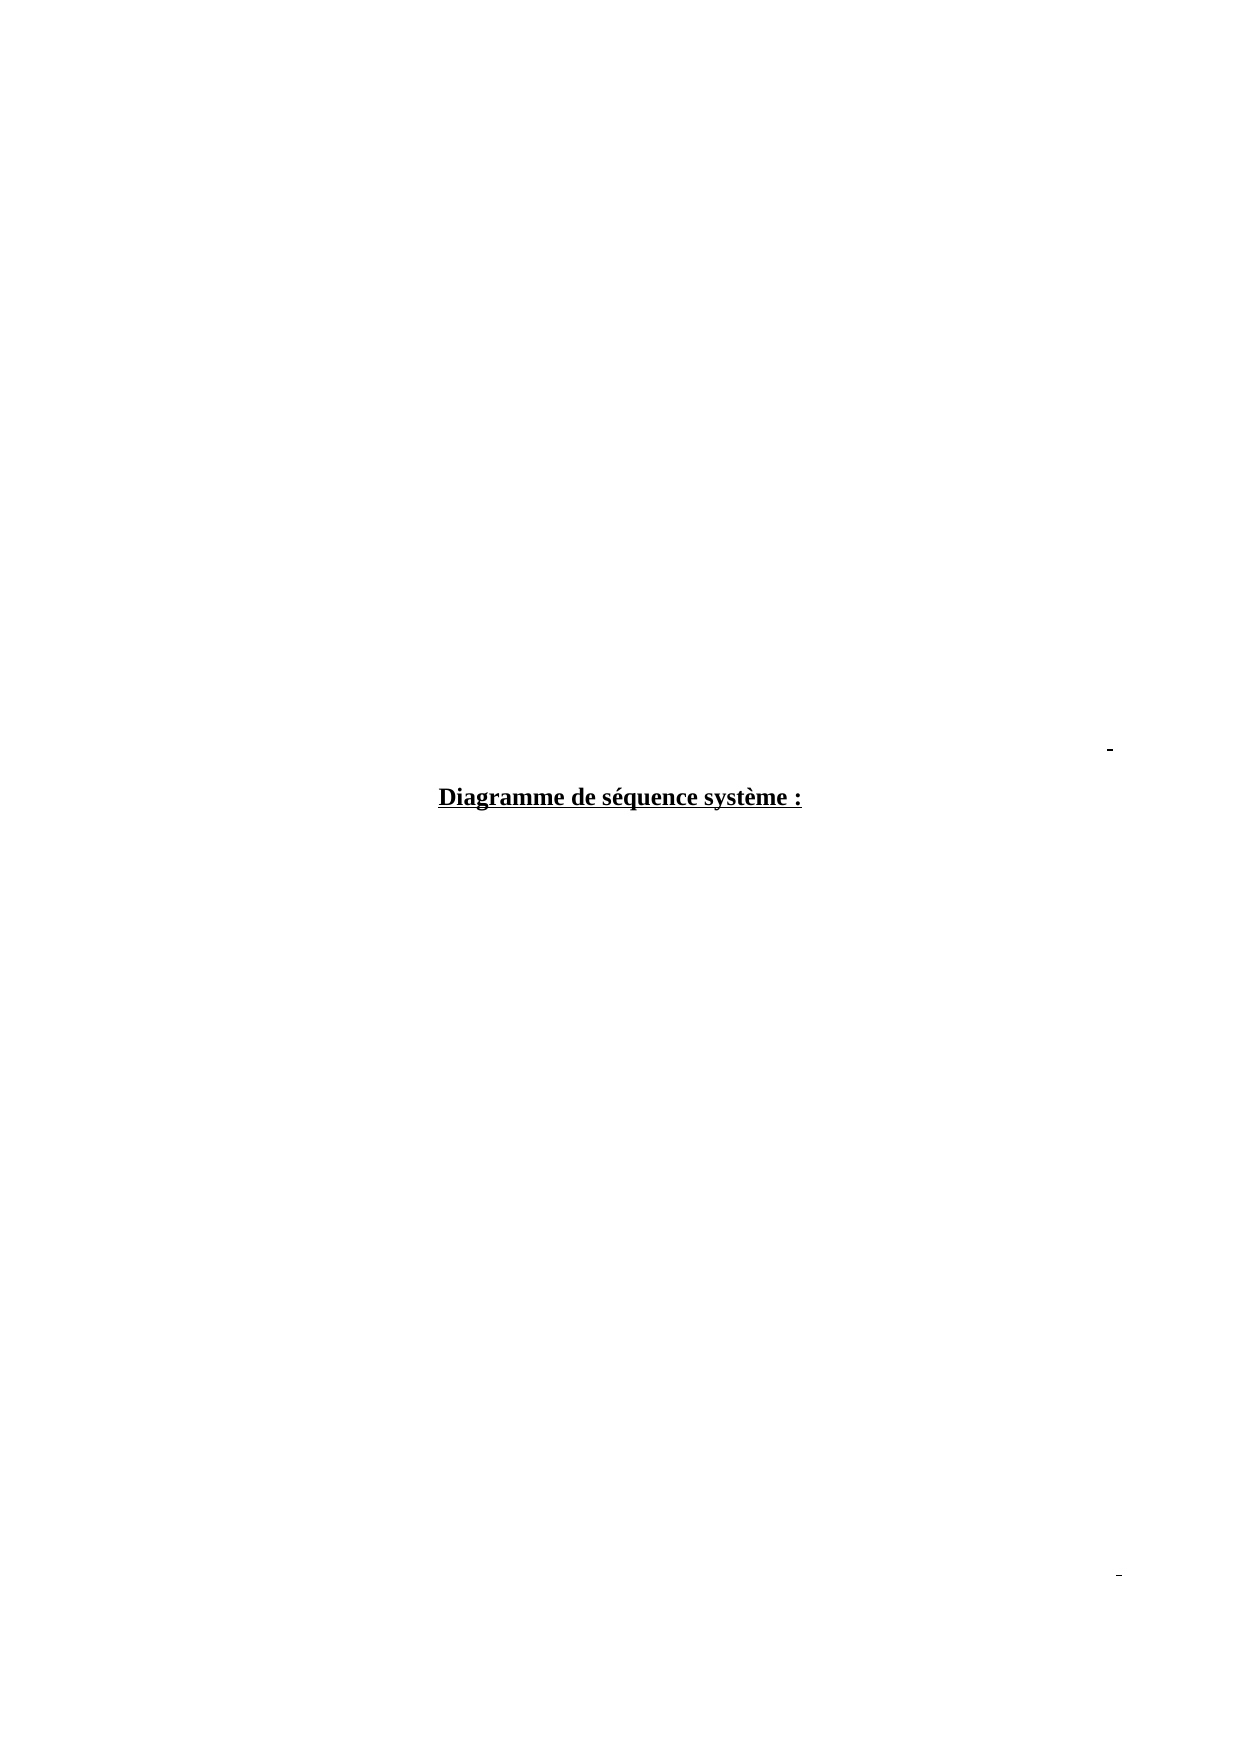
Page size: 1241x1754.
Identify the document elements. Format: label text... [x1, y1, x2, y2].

text Diagramme de séquence système : [118, 782, 1122, 811]
